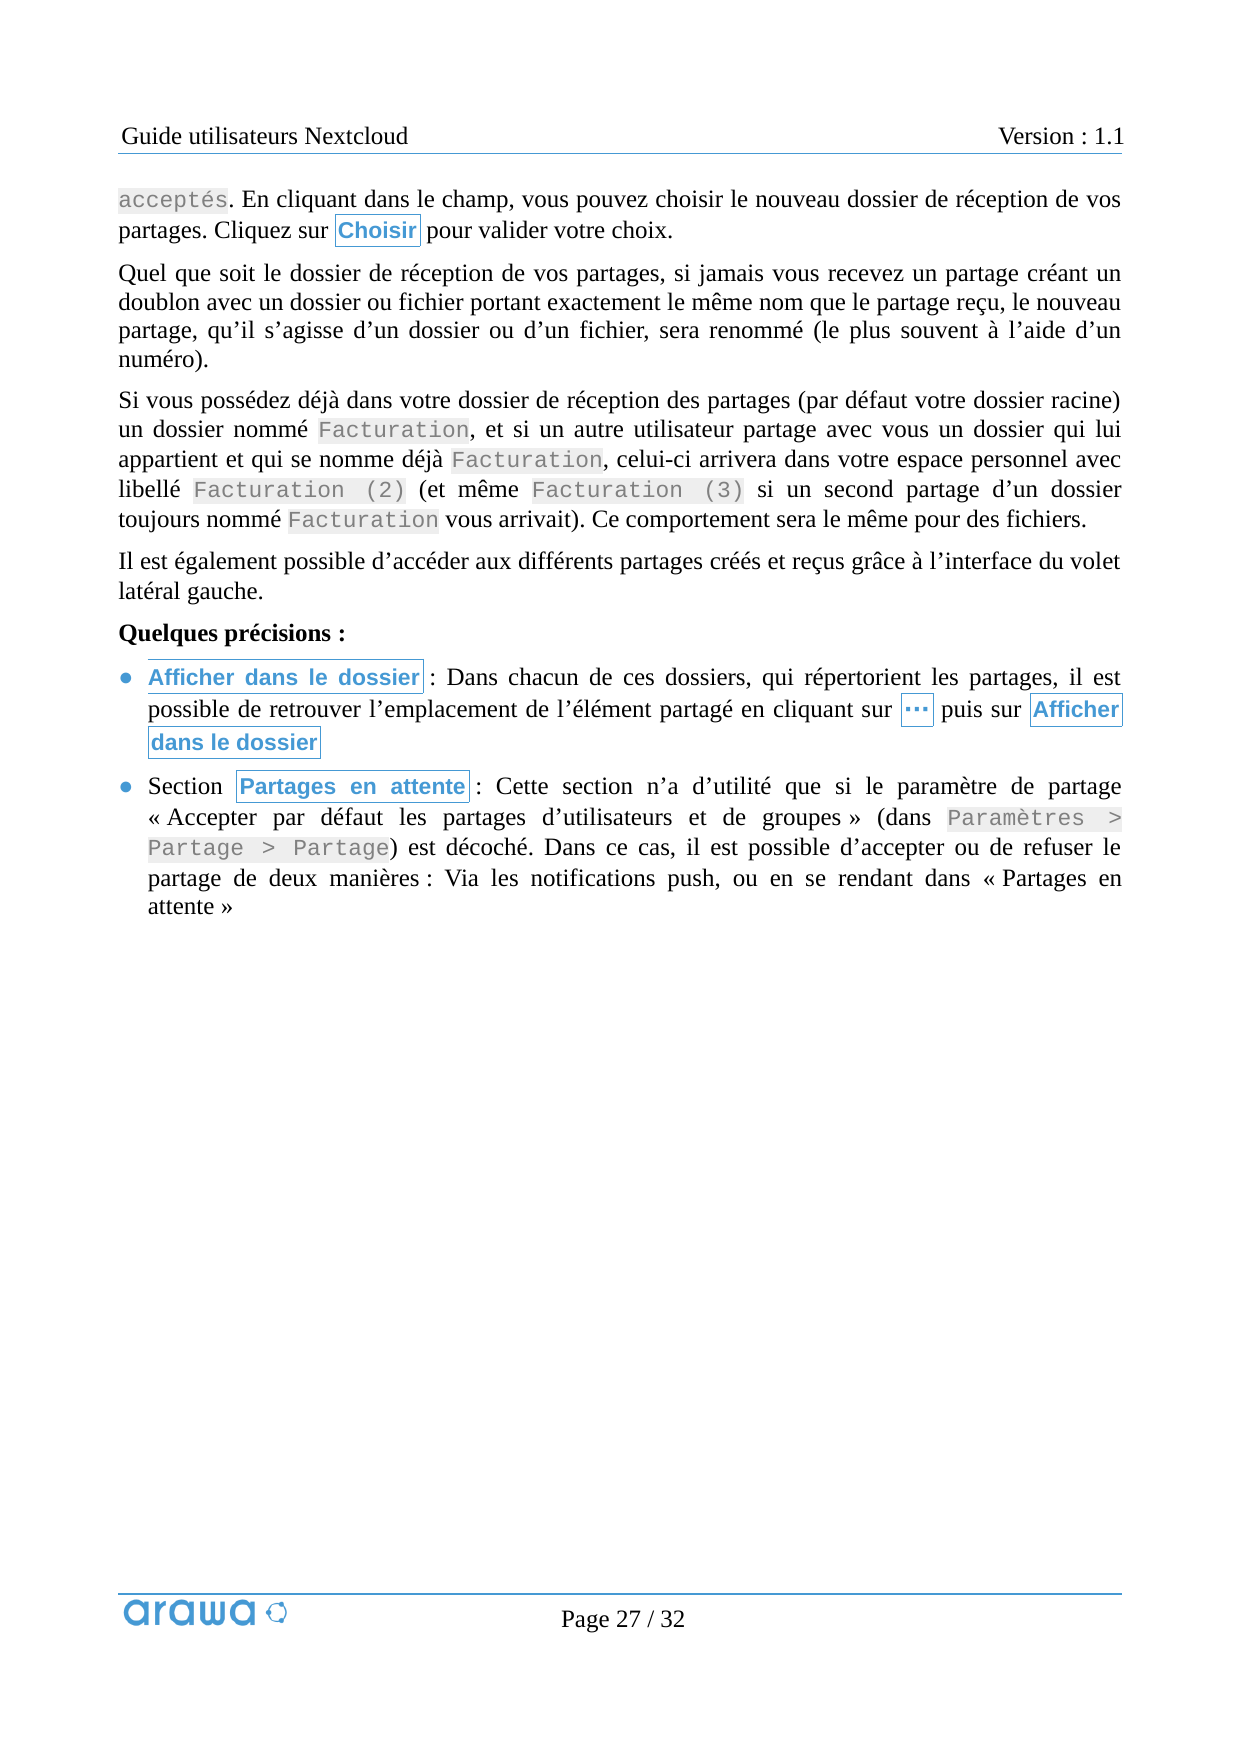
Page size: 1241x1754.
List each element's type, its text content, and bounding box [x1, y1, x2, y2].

picture [121, 1597, 290, 1628]
text Si vous possédez déjà dans votre dossier de réception des partages (par défaut votre dossier racine) un dossier nommé Facturation, et si un autre utilisateur partage avec vous un dossier qui lui appartient et qui se nomme déjà Facturation, celui-ci arrivera dans votre espace personnel avec libellé Facturation (2) (et même Facturation (3) si un second partage d’un dossier toujours nommé Facturation vous arrivait). Ce comportement sera le même pour des fichiers. [118, 385, 1122, 534]
text Quelques précisions : [118, 618, 1122, 647]
list Afficher dans le dossier : Dans chacun de ces dossiers, qui répertorient les partages, il est possible de retrouver l’emplacement de l’élément partagé en cliquant sur ⋅⋅⋅ puis sur Afficher dans le dossier [118, 658, 1122, 758]
text Quel que soit le dossier de réception de vos partages, si jamais vous recevez un partage créant un doublon avec un dossier ou fichier portant exactement le même nom que le partage reçu, le nouveau partage, qu’il s’agisse d’un dossier ou d’un fichier, sera renommé (le plus souvent à l’aide d’un numéro). [118, 258, 1122, 373]
text acceptés. En cliquant dans le champ, vous pouvez choisir le nouveau dossier de réception de vos partages. Cliquez sur Choisir pour valider votre choix. [118, 184, 1122, 246]
text Il est également possible d’accéder aux différents partages créés et reçus grâce à l’interface du volet latéral gauche. [118, 546, 1122, 606]
list Section Partages en attente : Cette section n’a d’utilité que si le paramètre de partage « Accepter par défaut les partages d’utilisateurs et de groupes » (dans Paramètres > Partage > Partage) est décoché. Dans ce cas, il est possible d’accepter ou de refuser le partage de deux manières : Via les notifications push, ou en se rendant dans « Partages en attente » [118, 770, 1122, 920]
